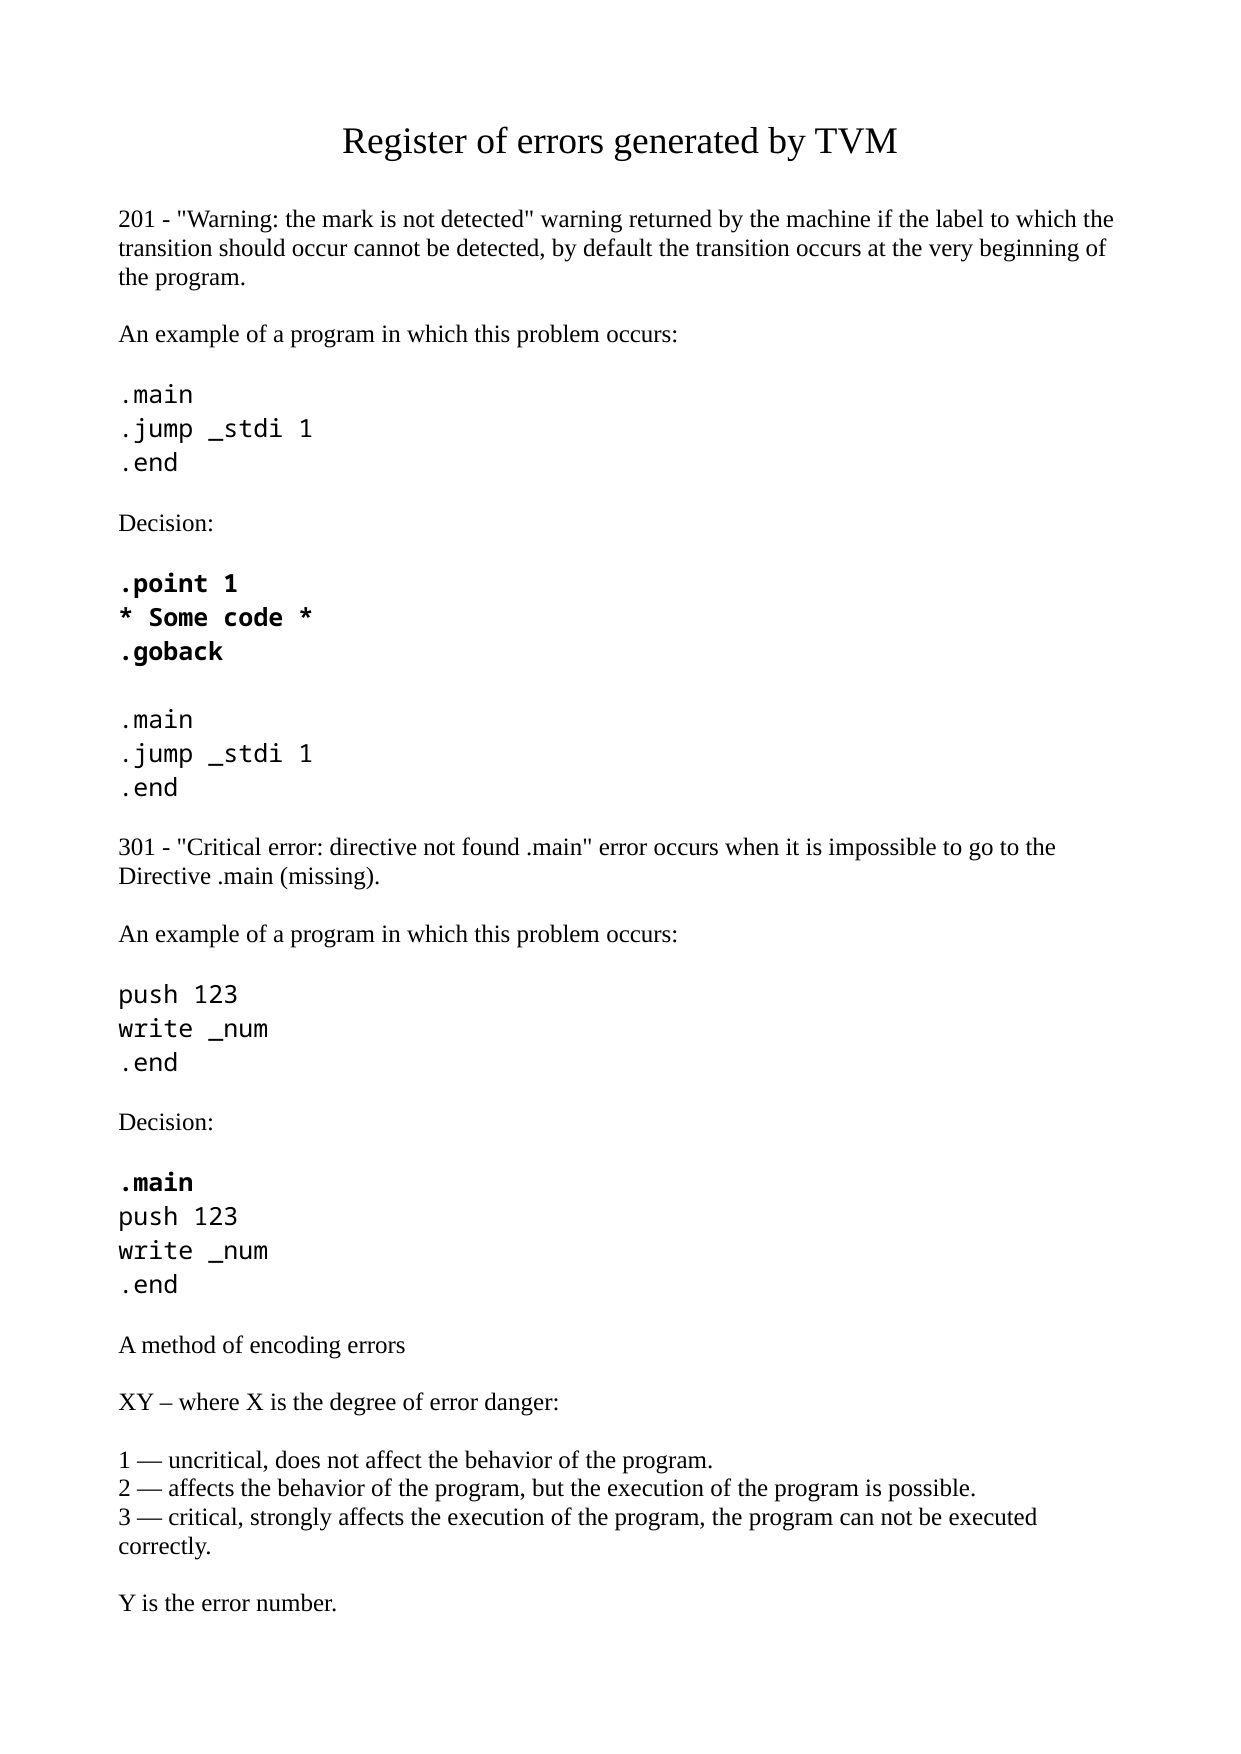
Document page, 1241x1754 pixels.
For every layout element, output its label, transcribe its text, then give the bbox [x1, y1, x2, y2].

text .main [118, 1165, 1122, 1199]
text 3 — critical, strongly affects the execution of the program, the program can not be executed correctly. [118, 1502, 1122, 1560]
text push 123 [118, 1199, 1122, 1233]
text .main [118, 702, 1122, 736]
text An example of a program in which this problem occurs: [118, 319, 1122, 348]
text Decision: [118, 1107, 1122, 1136]
text .end [118, 1267, 1122, 1301]
text .main [118, 377, 1122, 411]
text Decision: [118, 508, 1122, 537]
text 301 - "Critical error: directive not found .main" error occurs when it is impossible to go to the Directive .main (missing). [118, 832, 1122, 890]
text .end [118, 770, 1122, 804]
text Register of errors generated by TVM [118, 118, 1122, 161]
text push 123 [118, 976, 1122, 1010]
text 2 — affects the behavior of the program, but the execution of the program is possible. [118, 1473, 1122, 1502]
text * Some code * [118, 599, 1122, 633]
text .goback [118, 633, 1122, 667]
text An example of a program in which this problem occurs: [118, 919, 1122, 947]
text Y is the error number. [118, 1588, 1122, 1617]
text 201 - "Warning: the mark is not detected" warning returned by the machine if the label to which the transition should occur cannot be detected, by default the transition occurs at the very beginning of the program. [118, 204, 1122, 291]
text .end [118, 1044, 1122, 1078]
text A method of encoding errors [118, 1330, 1122, 1358]
text 1 — uncritical, does not affect the behavior of the program. [118, 1445, 1122, 1473]
text .end [118, 445, 1122, 479]
text write _num [118, 1010, 1122, 1044]
text write _num [118, 1233, 1122, 1267]
text .jump _stdi 1 [118, 736, 1122, 770]
text XY – where X is the degree of error danger: [118, 1387, 1122, 1416]
text .jump _stdi 1 [118, 411, 1122, 445]
text .point 1 [118, 565, 1122, 599]
